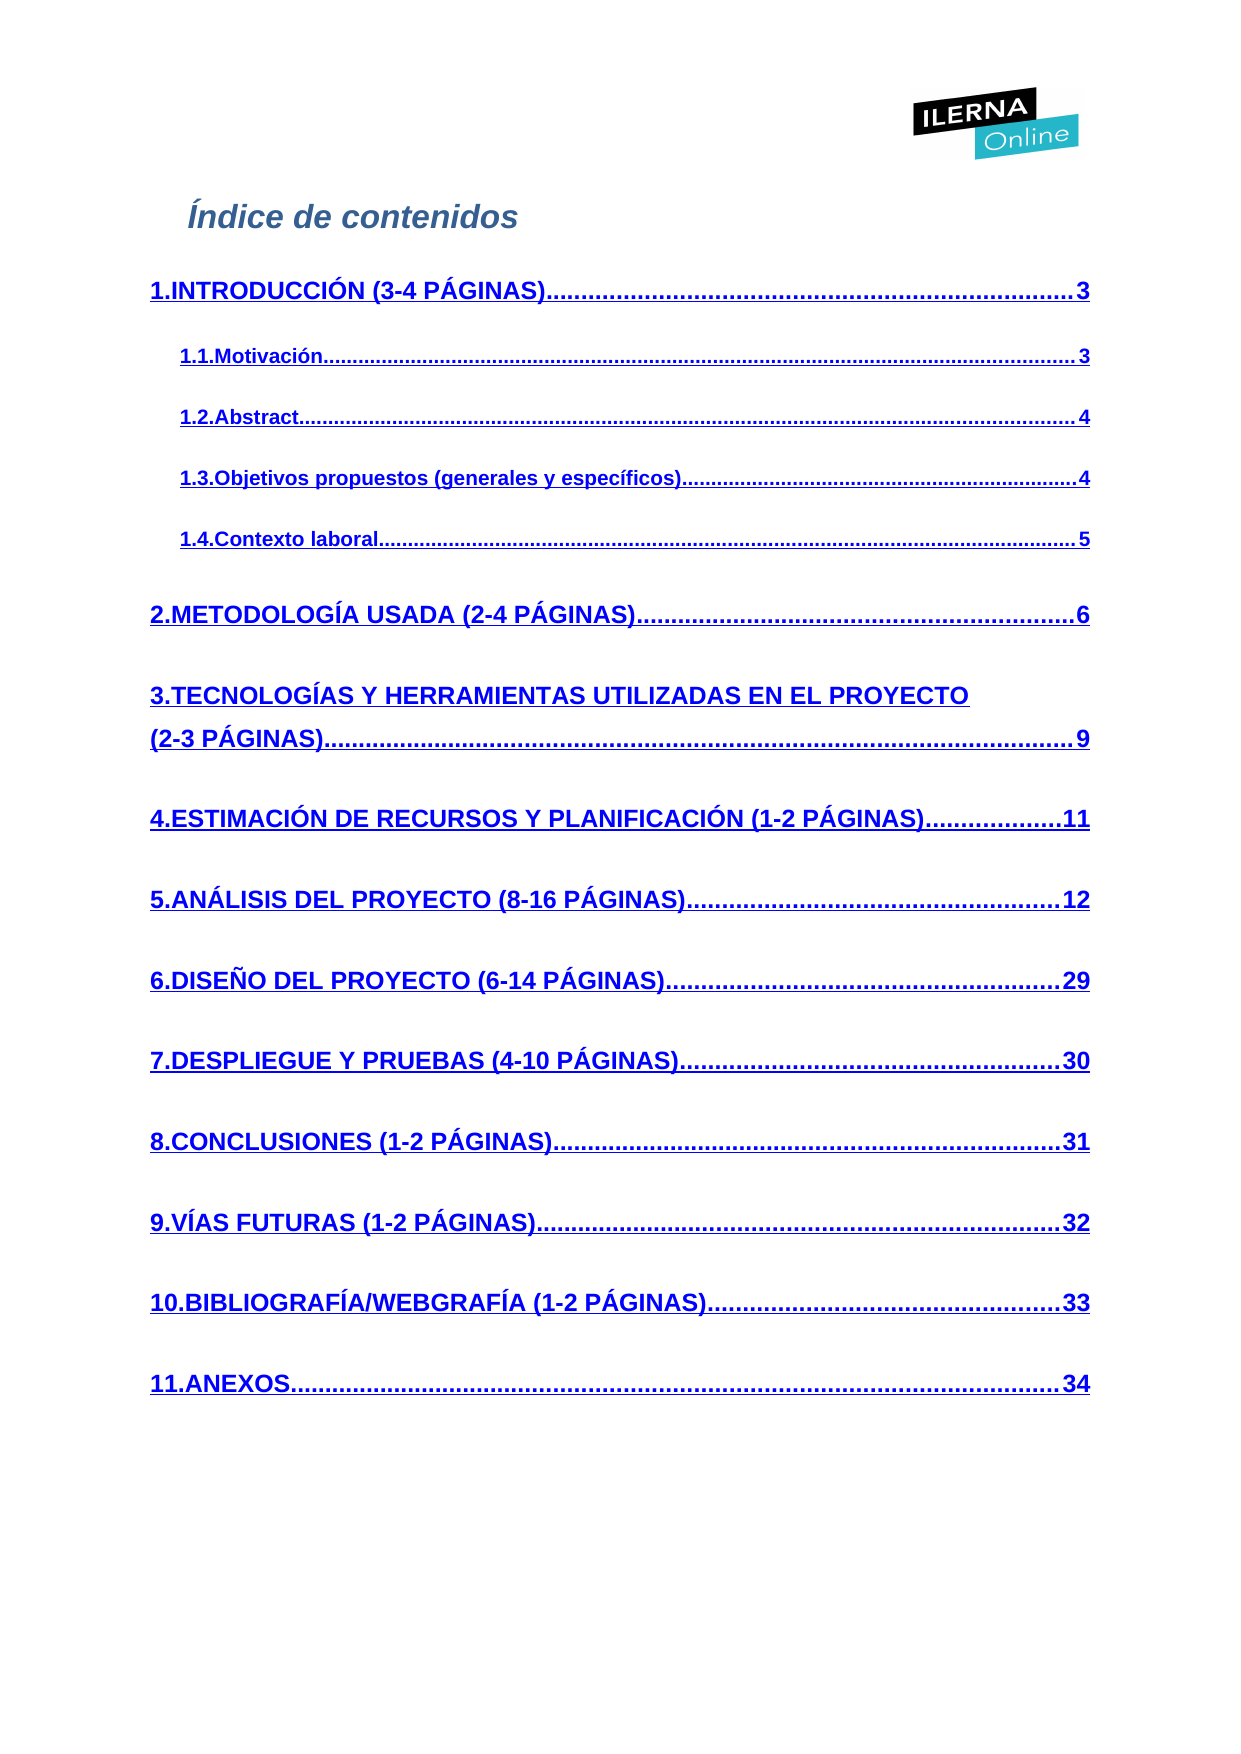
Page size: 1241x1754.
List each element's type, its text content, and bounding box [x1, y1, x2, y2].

text 11.Anexos 34 [150, 1369, 1090, 1394]
text 2.Metodología usada (2-4 páginas) 6 [150, 600, 1090, 625]
subtitle Índice de contenidos [187, 197, 1090, 236]
text 1.3.Objetivos propuestos (generales y específicos) 4 [179, 466, 1090, 487]
text 7.Despliegue y pruebas (4-10 páginas) 30 [150, 1046, 1090, 1071]
text 9.Vías futuras (1-2 páginas) 32 [150, 1207, 1090, 1233]
text 1.4.Contexto laboral 5 [179, 527, 1090, 548]
text 3.Tecnologías y herramientas utilizadas en el proyecto (2-3 páginas) 9 [150, 681, 1090, 749]
text 1.2.Abstract 4 [179, 405, 1090, 426]
text 1.1.Motivación 3 [179, 344, 1090, 365]
text 5.Análisis del proyecto (8-16 páginas) 12 [150, 885, 1090, 910]
text 10.Bibliografía/Webgrafía (1-2 páginas) 33 [150, 1288, 1090, 1313]
text 1.Introducción (3-4 Páginas) 3 [150, 276, 1090, 301]
text 6.Diseño del proyecto (6-14 páginas) 29 [150, 966, 1090, 991]
picture [908, 87, 1084, 160]
text 4.Estimación de recursos y planificación (1-2 páginas) 11 [150, 804, 1090, 829]
text 8.Conclusiones (1-2 páginas) 31 [150, 1127, 1090, 1152]
